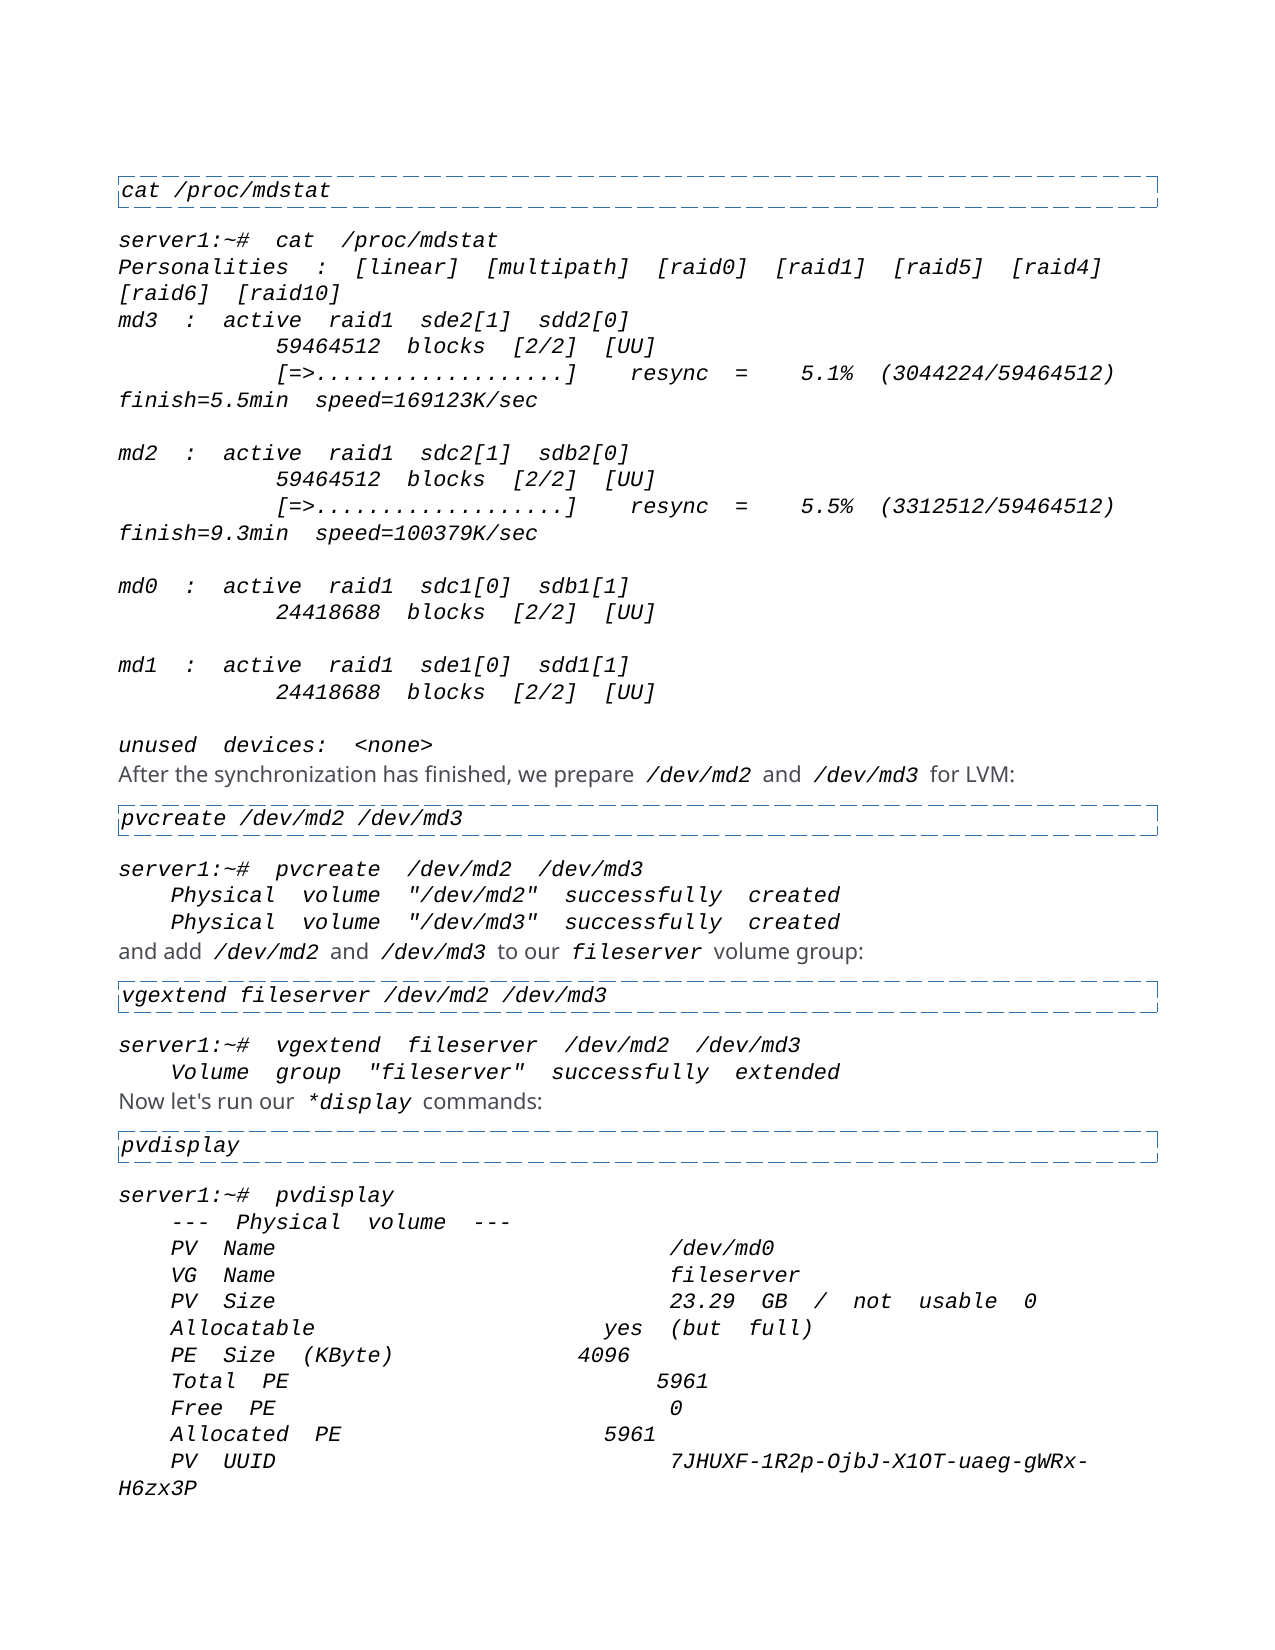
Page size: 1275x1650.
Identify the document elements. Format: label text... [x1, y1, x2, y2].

text Now let's run our *display commands: [118, 1086, 1157, 1116]
text After the synchronization has finished, we prepare /dev/md2 and /dev/md3 for LVM: [118, 759, 1157, 789]
text vgextend fileserver /dev/md2 /dev/md3 [118, 981, 1157, 1012]
text pvcreate /dev/md2 /dev/md3 [118, 804, 1157, 835]
text pvdisplay [118, 1131, 1157, 1162]
text server1:~# cat /proc/mdstat Personalities : [linear] [multipath] [raid0] [raid1] [raid5] [raid4] [raid6] [raid10] md3 : active raid1 sde2[1] sdd2[0] 59464512 blocks [2/2] [UU] [=>...................] resync = 5.1% (3044224/59464512) finish=5.5min speed=169123K/sec md2 : active raid1 sdc2[1] sdb2[0] 59464512 blocks [2/2] [UU] [=>...................] resync = 5.5% (3312512/59464512) finish=9.3min speed=100379K/sec md0 : active raid1 sdc1[0] sdb1[1] 24418688 blocks [2/2] [UU] md1 : active raid1 sde1[0] sdd1[1] 24418688 blocks [2/2] [UU] unused devices: <none> [118, 228, 1157, 759]
text server1:~# vgextend fileserver /dev/md2 /dev/md3 Volume group "fileserver" successfully extended [118, 1033, 1157, 1086]
text and add /dev/md2 and /dev/md3 to our fileserver volume group: [118, 936, 1157, 966]
text server1:~# pvdisplay --- Physical volume --- PV Name /dev/md0 VG Name fileserver PV Size 23.29 GB / not usable 0 Allocatable yes (but full) PE Size (KByte) 4096 Total PE 5961 Free PE 0 Allocated PE 5961 PV UUID 7JHUXF-1R2p-OjbJ-X1OT-uaeg-gWRx-H6zx3P [118, 1183, 1157, 1528]
text server1:~# pvcreate /dev/md2 /dev/md3 Physical volume "/dev/md2" successfully created Physical volume "/dev/md3" successfully created [118, 856, 1157, 936]
text cat /proc/mdstat [118, 176, 1157, 207]
